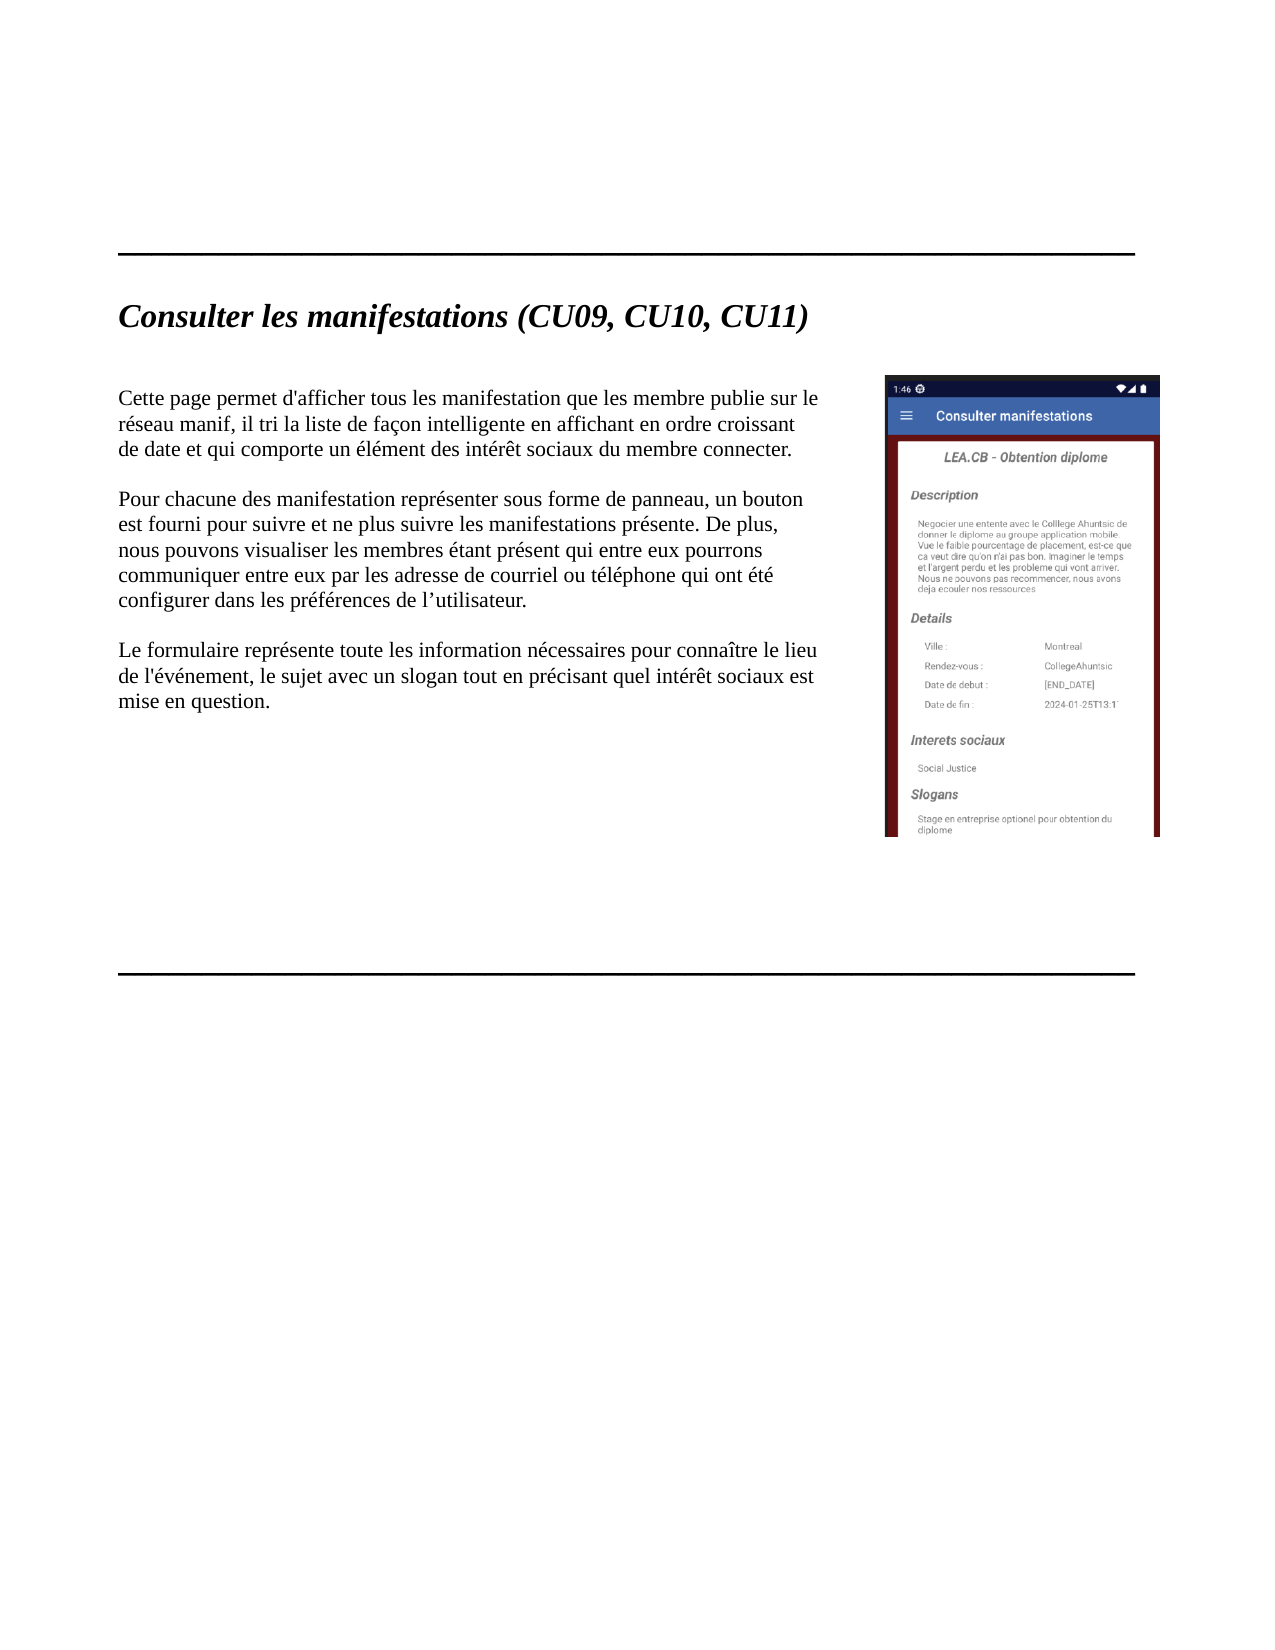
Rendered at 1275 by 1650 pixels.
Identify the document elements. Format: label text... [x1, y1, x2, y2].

text _____________________________________________________________ [118, 940, 1157, 978]
text Consulter les manifestations (CU09, CU10, CU11) [118, 297, 1157, 335]
text Le formulaire représente toute les information nécessaires pour connaître le lieu de l'événement, le sujet avec un slogan tout en précisant quel intérêt sociaux est mise en question. [118, 637, 819, 713]
text Pour chacune des manifestation représenter sous forme de panneau, un bouton est fourni pour suivre et ne plus suivre les manifestations présente. De plus, nous pouvons visualiser les membres étant présent qui entre eux pourrons communiquer entre eux par les adresse de courriel ou téléphone qui ont été configurer dans les préférences de l’utilisateur. [118, 486, 819, 612]
text Cette page permet d'afficher tous les manifestation que les membre publie sur le réseau manif, il tri la liste de façon intelligente en affichant en ordre croissant de date et qui comporte un élément des intérêt sociaux du membre connecter. [118, 385, 819, 461]
picture [884, 375, 1160, 837]
text _____________________________________________________________ [118, 220, 1157, 258]
